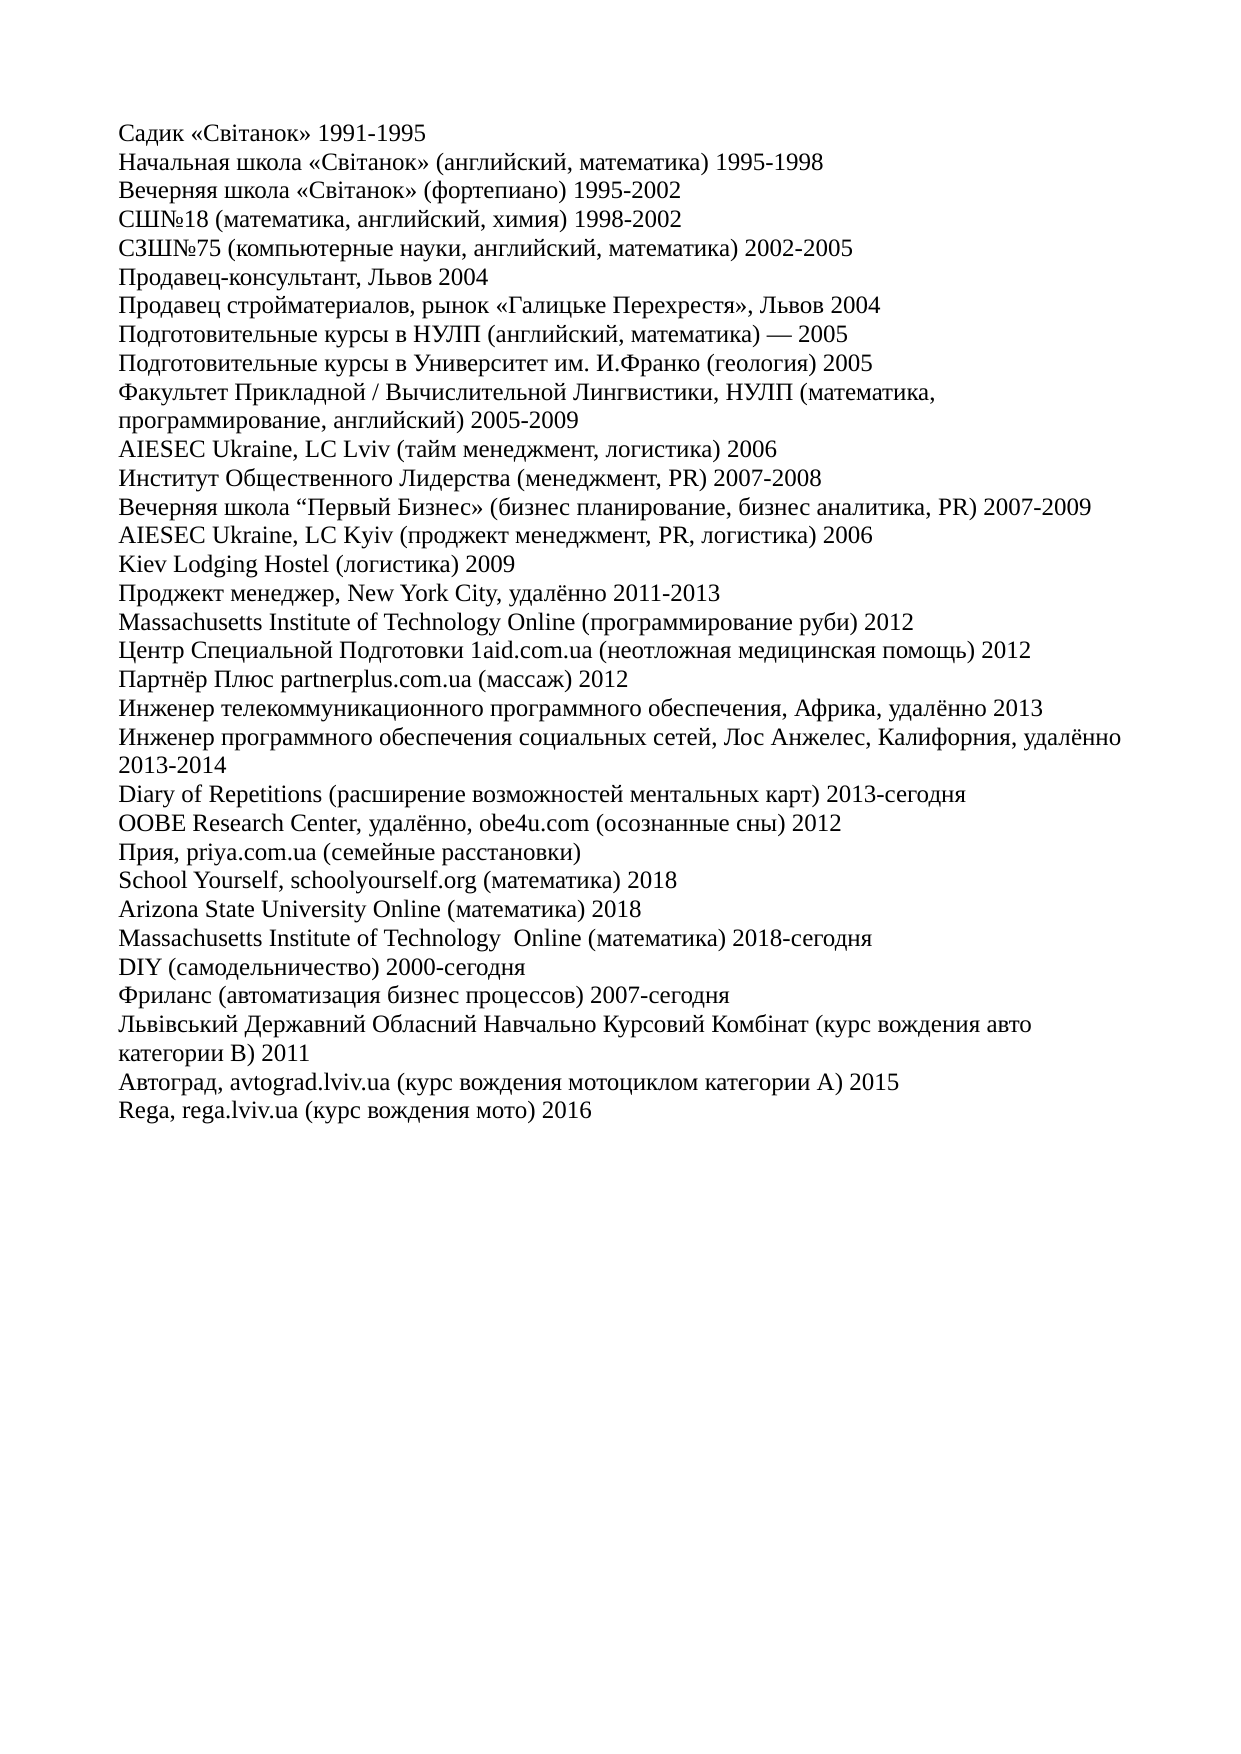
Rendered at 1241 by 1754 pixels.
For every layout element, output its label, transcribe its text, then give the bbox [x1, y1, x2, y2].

text Партнёр Плюс partnerplus.com.ua (массаж) 2012 [118, 664, 1122, 693]
text Подготовительные курсы в НУЛП (английский, математика) — 2005 [118, 319, 1122, 348]
text Инженер телекоммуникационного программного обеспечения, Африка, удалённо 2013 [118, 693, 1122, 722]
text Продавец-консультант, Львов 2004 [118, 262, 1122, 291]
text Продавец стройматериалов, рынок «Галицьке Перехрестя», Львов 2004 [118, 291, 1122, 319]
text Центр Специальной Подготовки 1aid.com.ua (неотложная медицинская помощь) 2012 [118, 636, 1122, 664]
text Факультет Прикладной / Вычислительной Лингвистики, НУЛП (математика, программирование, английский) 2005-2009 [118, 377, 1122, 434]
text Начальная школа «Світанок» (английский, математика) 1995-1998 [118, 147, 1122, 176]
text Автоград, avtograd.lviv.ua (курс вождения мотоциклом категории А) 2015 [118, 1067, 1122, 1096]
text Подготовительные курсы в Университет им. И.Франко (геология) 2005 [118, 348, 1122, 377]
text Massachusetts Institute of Technology Online (программирование руби) 2012 [118, 607, 1122, 636]
text Massachusetts Institute of Technology Online (математика) 2018-сегодня [118, 923, 1122, 952]
text Diary of Repetitions (расширение возможностей ментальных карт) 2013-сегодня [118, 779, 1122, 808]
text Садик «Світанок» 1991-1995 [118, 118, 1122, 147]
text AIESEC Ukraine, LC Kyiv (проджект менеджмент, PR, логистика) 2006 [118, 521, 1122, 549]
text OOBE Research Center, удалённо, obe4u.com (осознанные сны) 2012 [118, 808, 1122, 837]
text Инженер программного обеспечения социальных сетей, Лос Анжелес, Калифорния, удалённо 2013-2014 [118, 722, 1122, 779]
text СШ№18 (математика, английский, химия) 1998-2002 [118, 204, 1122, 233]
text Arizona State University Online (математика) 2018 [118, 894, 1122, 923]
text DIY (самодельничество) 2000-сегодня [118, 952, 1122, 981]
text Институт Общественного Лидерства (менеджмент, PR) 2007-2008 [118, 463, 1122, 492]
text Kiev Lodging Hostel (логистика) 2009 [118, 549, 1122, 578]
text Вечерняя школа “Первый Бизнес» (бизнес планирование, бизнес аналитика, PR) 2007-2009 [118, 492, 1122, 521]
text Фриланс (автоматизация бизнес процессов) 2007-сегодня [118, 981, 1122, 1009]
text Проджект менеджер, New York City, удалённо 2011-2013 [118, 578, 1122, 607]
text AIESEC Ukraine, LC Lviv (тайм менеджмент, логистика) 2006 [118, 434, 1122, 463]
text School Yourself, schoolyourself.org (математика) 2018 [118, 866, 1122, 894]
text Прия, priya.com.ua (семейные расстановки) [118, 837, 1122, 866]
text Rega, rega.lviv.ua (курс вождения мото) 2016 [118, 1096, 1122, 1124]
text Львівський Державний Обласний Навчально Курсовий Комбінат (курс вождения авто категории В) 2011 [118, 1009, 1122, 1067]
text СЗШ№75 (компьютерные науки, английский, математика) 2002-2005 [118, 233, 1122, 262]
text Вечерняя школа «Світанок» (фортепиано) 1995-2002 [118, 176, 1122, 204]
